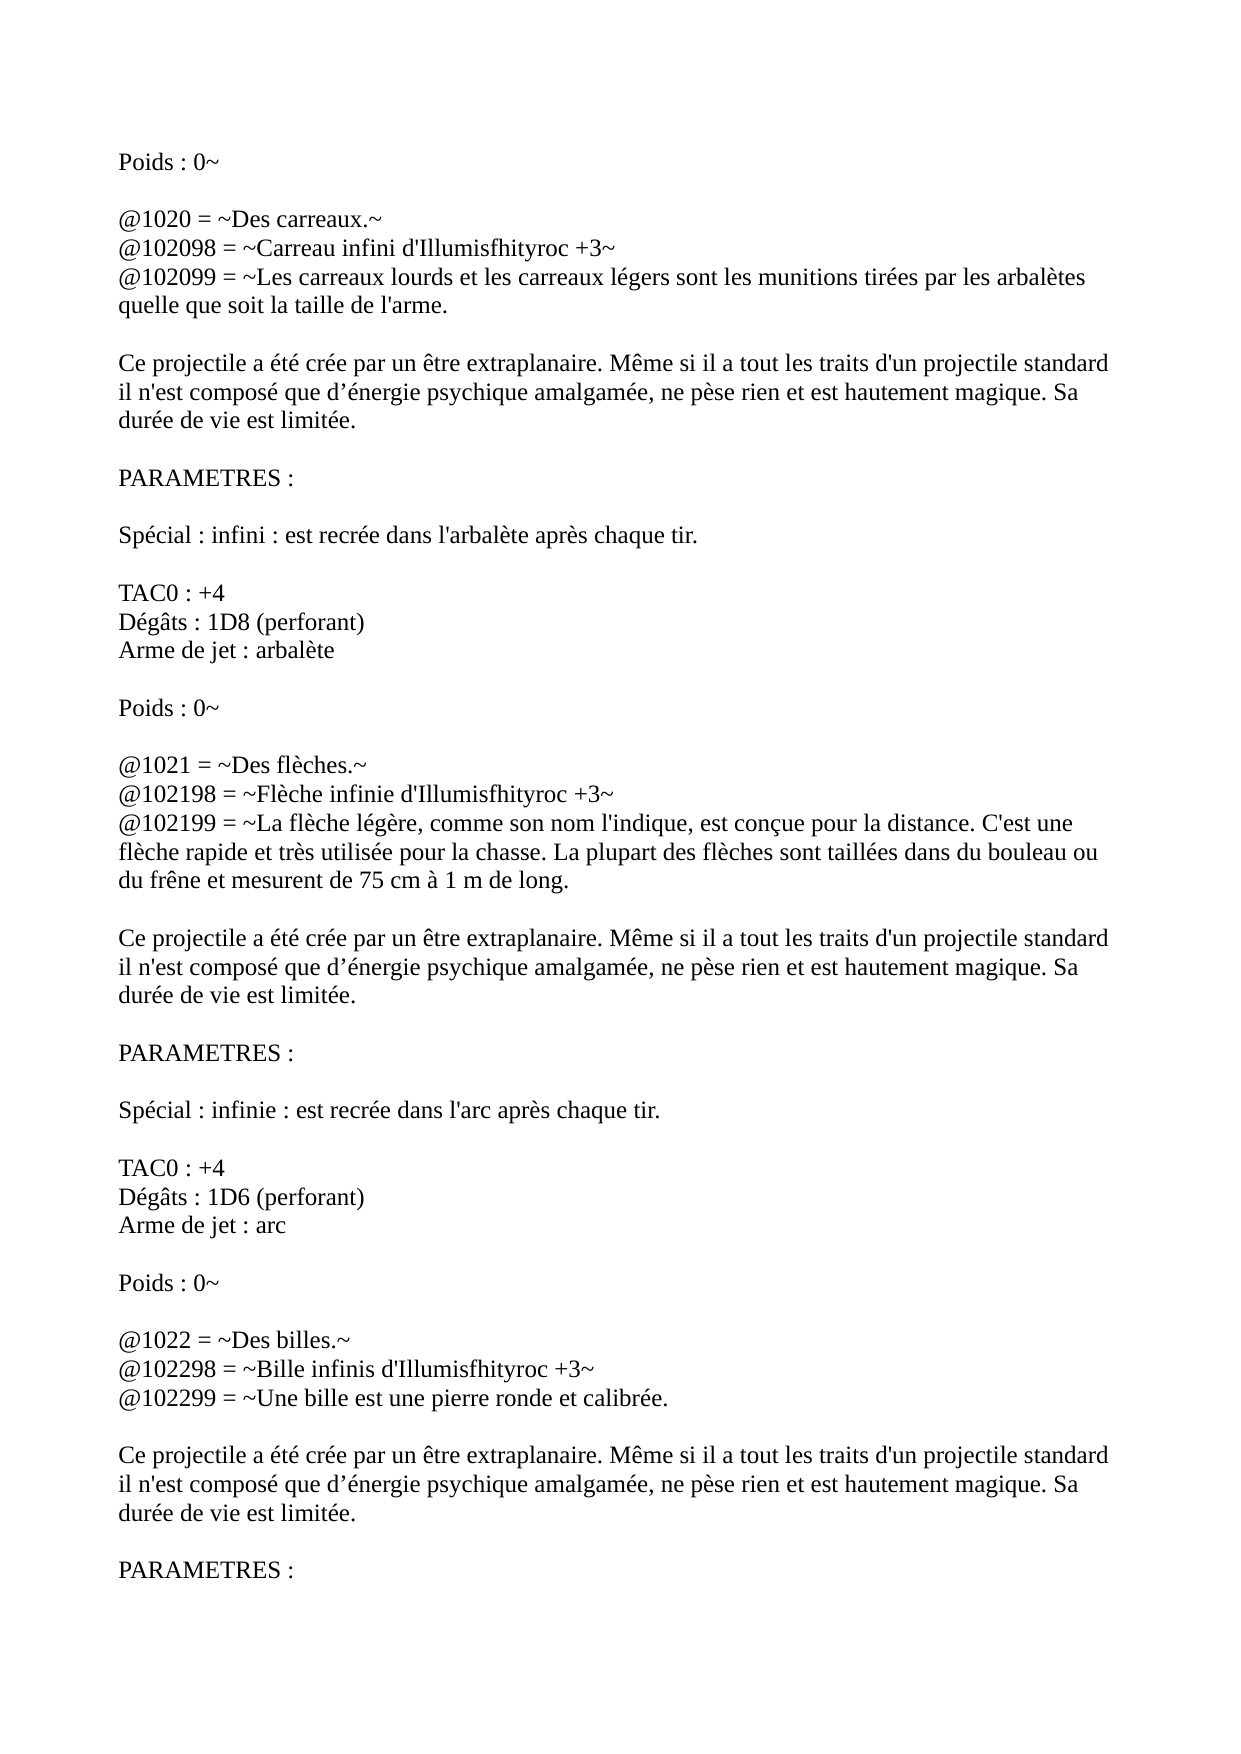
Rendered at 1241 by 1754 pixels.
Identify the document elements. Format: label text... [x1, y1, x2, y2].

text Arme de jet : arc [118, 1211, 1122, 1239]
text Poids : 0~ [118, 147, 1122, 176]
text @102098 = ~Carreau infini d'Illumisfhityroc +3~ [118, 233, 1122, 262]
text PARAMETRES : [118, 1038, 1122, 1067]
text @1022 = ~Des billes.~ [118, 1326, 1122, 1354]
text TAC0 : +4 [118, 578, 1122, 607]
text Arme de jet : arbalète [118, 636, 1122, 664]
text Spécial : infinie : est recrée dans l'arc après chaque tir. [118, 1096, 1122, 1124]
text @102198 = ~Flèche infinie d'Illumisfhityroc +3~ [118, 779, 1122, 808]
text @1021 = ~Des flèches.~ [118, 751, 1122, 779]
text @102298 = ~Bille infinis d'Illumisfhityroc +3~ [118, 1354, 1122, 1383]
text Poids : 0~ [118, 1268, 1122, 1297]
text Dégâts : 1D8 (perforant) [118, 607, 1122, 636]
text Spécial : infini : est recrée dans l'arbalète après chaque tir. [118, 521, 1122, 549]
text @102299 = ~Une bille est une pierre ronde et calibrée. [118, 1383, 1122, 1412]
text Dégâts : 1D6 (perforant) [118, 1182, 1122, 1211]
text TAC0 : +4 [118, 1153, 1122, 1182]
text PARAMETRES : [118, 1556, 1122, 1584]
text Ce projectile a été crée par un être extraplanaire. Même si il a tout les traits d'un projectile standard il n'est composé que d’énergie psychique amalgamée, ne pèse rien et est hautement magique. Sa durée de vie est limitée. [118, 923, 1122, 1009]
text @102099 = ~Les carreaux lourds et les carreaux légers sont les munitions tirées par les arbalètes quelle que soit la taille de l'arme. [118, 262, 1122, 319]
text @102199 = ~La flèche légère, comme son nom l'indique, est conçue pour la distance. C'est une flèche rapide et très utilisée pour la chasse. La plupart des flèches sont taillées dans du bouleau ou du frêne et mesurent de 75 cm à 1 m de long. [118, 808, 1122, 894]
text PARAMETRES : [118, 463, 1122, 492]
text Poids : 0~ [118, 693, 1122, 722]
text @1020 = ~Des carreaux.~ [118, 204, 1122, 233]
text Ce projectile a été crée par un être extraplanaire. Même si il a tout les traits d'un projectile standard il n'est composé que d’énergie psychique amalgamée, ne pèse rien et est hautement magique. Sa durée de vie est limitée. [118, 348, 1122, 434]
text Ce projectile a été crée par un être extraplanaire. Même si il a tout les traits d'un projectile standard il n'est composé que d’énergie psychique amalgamée, ne pèse rien et est hautement magique. Sa durée de vie est limitée. [118, 1441, 1122, 1527]
